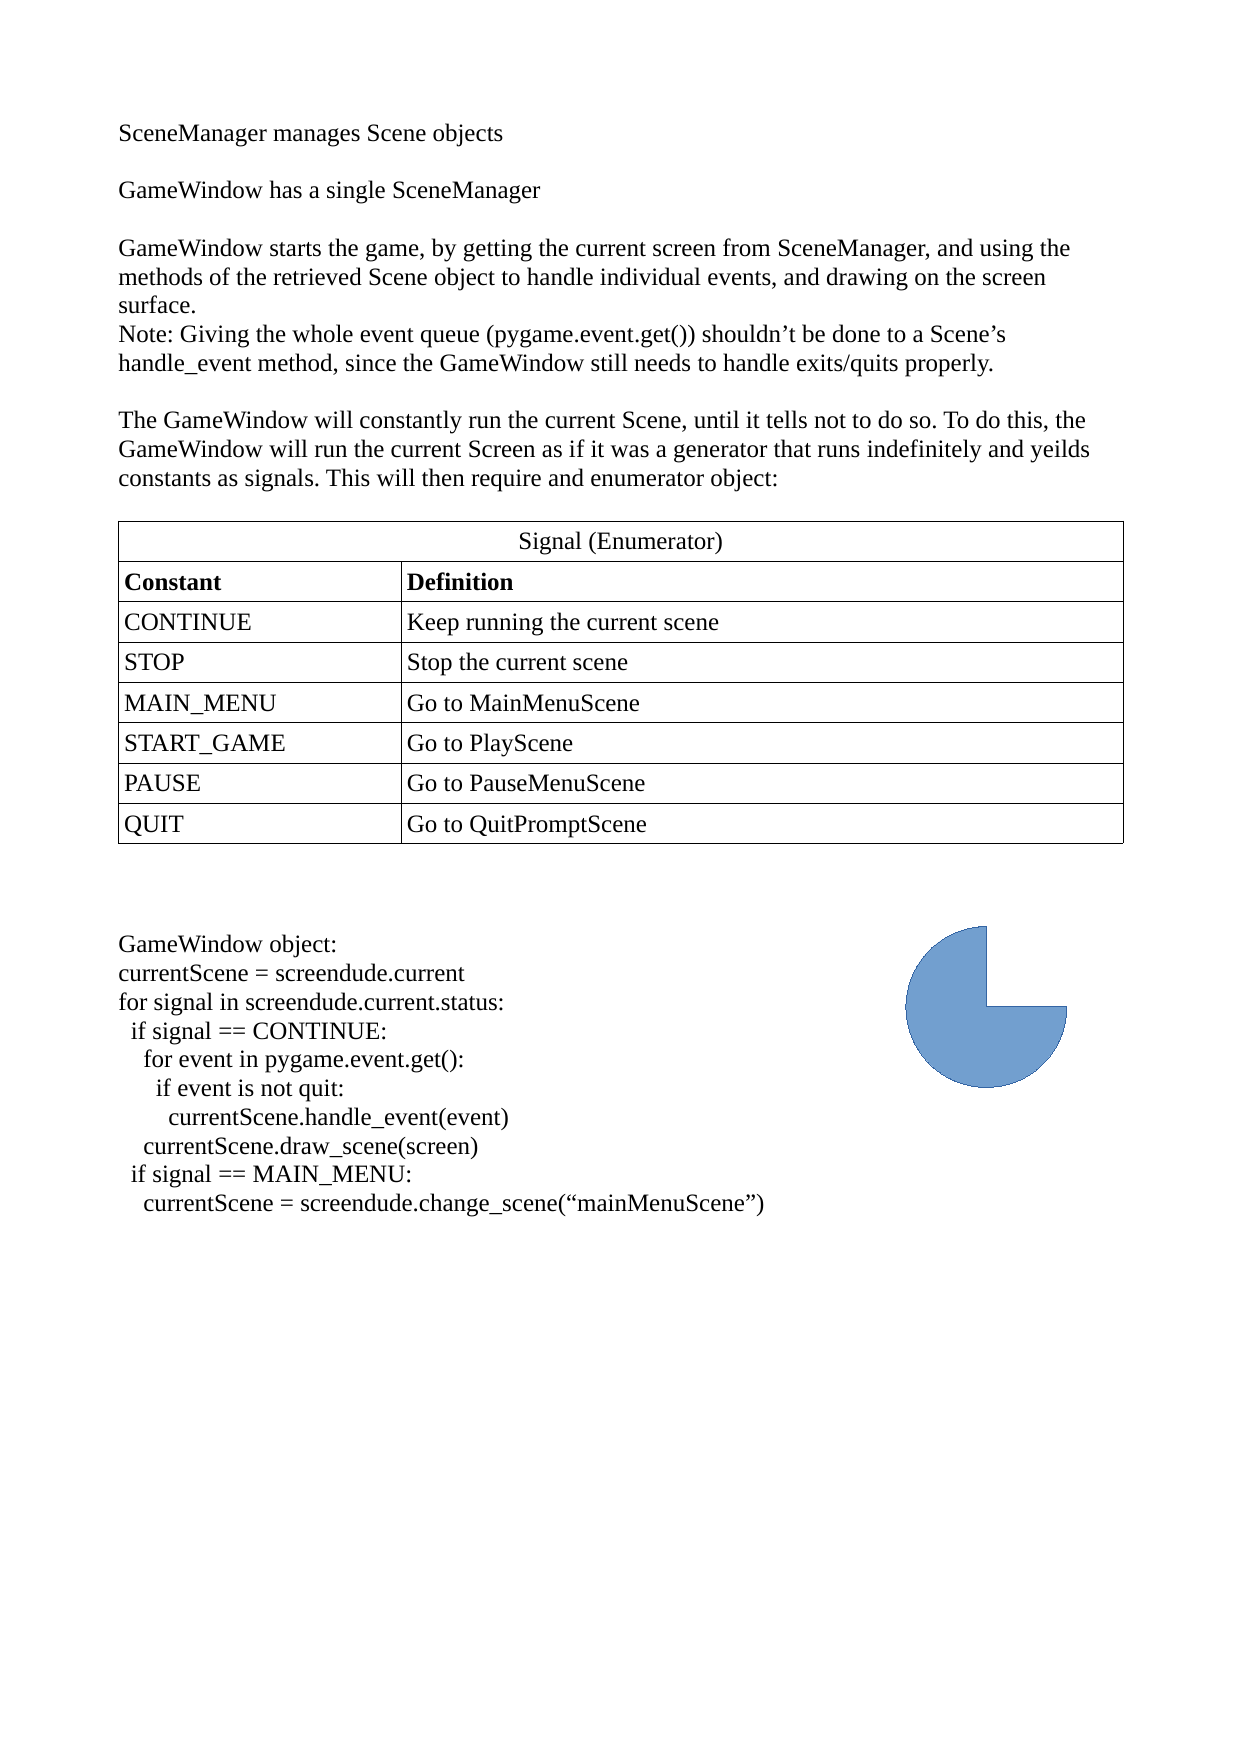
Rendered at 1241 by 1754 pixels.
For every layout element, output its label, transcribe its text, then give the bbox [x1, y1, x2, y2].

table_cell Definition [402, 562, 1123, 601]
text for signal in screendude.current.status: [118, 987, 908, 1016]
table_cell MAIN_MENU [119, 683, 401, 722]
text GameWindow object: [118, 929, 963, 958]
text if signal == CONTINUE: [118, 1016, 914, 1044]
text currentScene = screendude.change_scene(“mainMenuScene”) [118, 1188, 1122, 1217]
table_cell QUIT [119, 804, 401, 843]
text currentScene.handle_event(event) [118, 1102, 1122, 1131]
table_cell Go to QuitPromptScene [402, 804, 1123, 843]
text SceneManager manages Scene objects [118, 118, 1122, 147]
table_cell START_GAME [119, 723, 401, 762]
text currentScene.draw_scene(screen) [118, 1131, 1122, 1159]
table_cell Keep running the current scene [402, 602, 1123, 642]
table_cell CONTINUE [119, 602, 401, 642]
text [1034, 1044, 1122, 1073]
table_cell Stop the current scene [402, 643, 1123, 682]
text [987, 987, 1122, 1016]
text The GameWindow will constantly run the current Scene, until it tells not to do so. To do this, the GameWindow will run the current Screen as if it was a generator that runs indefinitely and yeilds constants as signals. This will then require and enumerator object: [118, 406, 1122, 492]
table_cell STOP [119, 643, 401, 682]
text currentScene = screendude.current [118, 958, 921, 987]
table_cell Go to MainMenuScene [402, 683, 1123, 722]
table_cell Constant [119, 562, 401, 601]
text GameWindow has a single SceneManager [118, 176, 1122, 204]
table_cell Go to PauseMenuScene [402, 764, 1123, 803]
text [987, 929, 1122, 958]
text [1059, 1016, 1122, 1044]
text for event in pygame.event.get(): [118, 1044, 939, 1073]
text if event is not quit: [118, 1073, 1122, 1102]
table_cell PAUSE [119, 764, 401, 803]
table_cell Go to PlayScene [402, 723, 1123, 762]
text if signal == MAIN_MENU: [118, 1159, 1122, 1188]
text GameWindow starts the game, by getting the current screen from SceneManager, and using the methods of the retrieved Scene object to handle individual events, and drawing on the screen surface. [118, 233, 1122, 319]
text [987, 958, 1122, 987]
text Note: Giving the whole event queue (pygame.event.get()) shouldn’t be done to a Scene’s handle_event method, since the GameWindow still needs to handle exits/quits properly. [118, 319, 1122, 377]
table_header Signal (Enumerator) [119, 522, 1123, 561]
